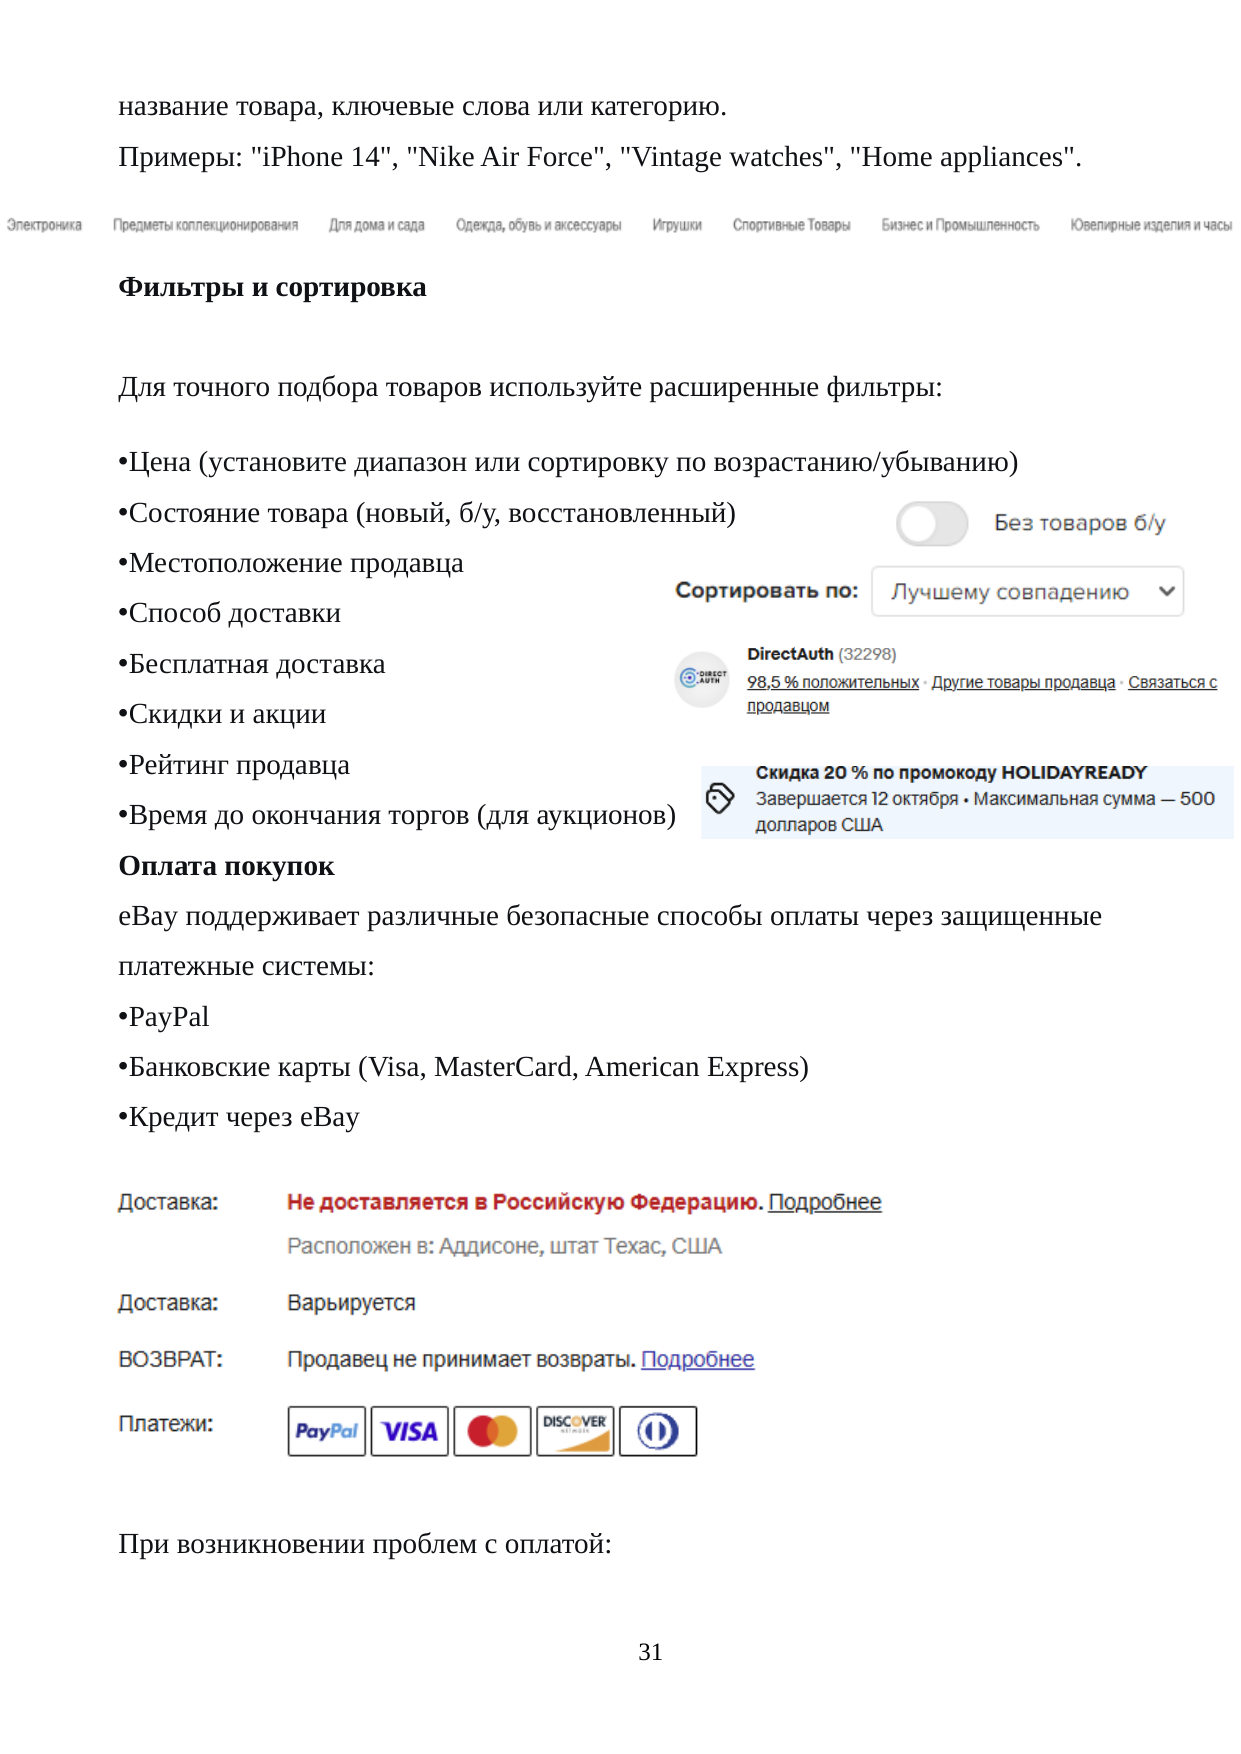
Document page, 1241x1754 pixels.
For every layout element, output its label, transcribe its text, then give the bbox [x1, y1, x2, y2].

text eBay поддерживает различные безопасные способы оплаты через защищенные платежные системы: [118, 898, 1152, 982]
list PayPal [118, 999, 1152, 1032]
list Бесплатная доставка [118, 646, 663, 680]
text Оплата покупок [118, 848, 1152, 881]
list Цена (установите диапазон или сортировку по возрастанию/убыванию) [118, 444, 1152, 478]
picture [1, 205, 1241, 252]
picture [701, 766, 1234, 839]
text Для точного подбора товаров используйте расширенные фильтры: [118, 369, 1152, 403]
text название товара, ключевые слова или категорию. Примеры: "iPhone 14", "Nike Air Force", "Vintage watches", "Home appliances". [118, 88, 1152, 172]
list Скидки и акции [118, 696, 663, 730]
list Рейтинг продавца [118, 747, 1152, 781]
picture [668, 563, 1194, 636]
list Банковские карты (Visa, MasterCard, American Express) [118, 1049, 1152, 1083]
picture [663, 640, 1228, 730]
picture [884, 492, 1182, 561]
list Кредит через eBay [118, 1099, 1152, 1133]
list Состояние товара (новый, б/у, восстановленный) [118, 495, 884, 528]
list Время до окончания торгов (для аукционов) [118, 797, 701, 831]
list Местоположение продавца [118, 545, 1152, 579]
picture [110, 1192, 896, 1463]
text При возникновении проблем с оплатой: [118, 1526, 1152, 1560]
list Способ доставки [118, 596, 668, 629]
text Фильтры и сортировка [118, 252, 1152, 302]
